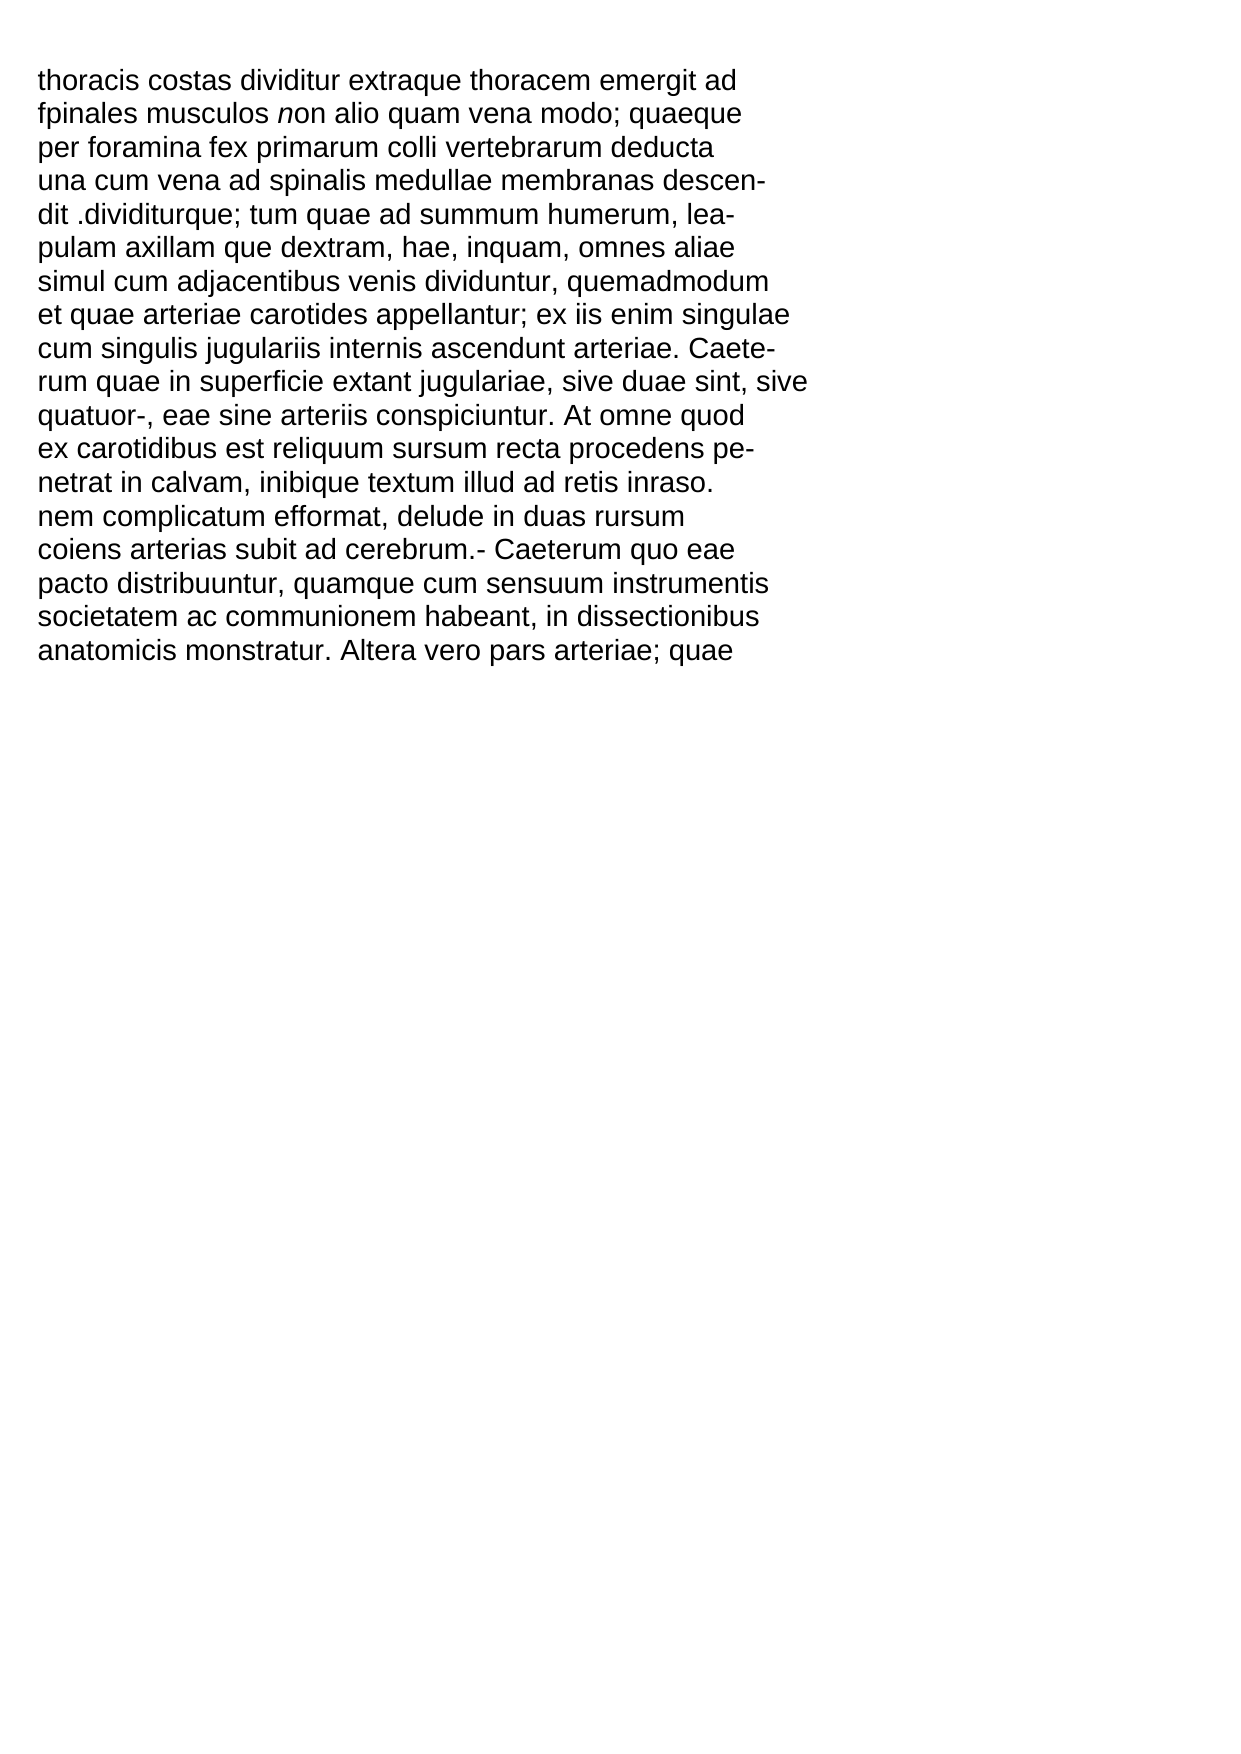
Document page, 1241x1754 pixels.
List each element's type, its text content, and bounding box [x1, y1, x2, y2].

text thoracis costas dividitur extraque thoracem emergit ad fpinales musculos non alio quam vena modo; quaeque per foramina fex primarum colli vertebrarum deducta una cum vena ad spinalis medullae membranas descen- dit .dividiturque; tum quae ad summum humerum, lea- pulam axillam que dextram, hae, inquam, omnes aliae simul cum adjacentibus venis dividuntur, quemadmodum et quae arteriae carotides appellantur; ex iis enim singulae cum singulis jugulariis internis ascendunt arteriae. Caete- rum quae in superficie extant jugulariae, sive duae sint, sive quatuor-, eae sine arteriis conspiciuntur. At omne quod ex carotidibus est reliquum sursum recta procedens pe- netrat in calvam, inibique textum illud ad retis inraso. nem complicatum efformat, delude in duas rursum coiens arterias subit ad cerebrum.- Caeterum quo eae pacto distribuuntur, quamque cum sensuum instrumentis societatem ac communionem habeant, in dissectionibus anatomicis monstratur. Altera vero pars arteriae; quae [37, 62, 1203, 666]
